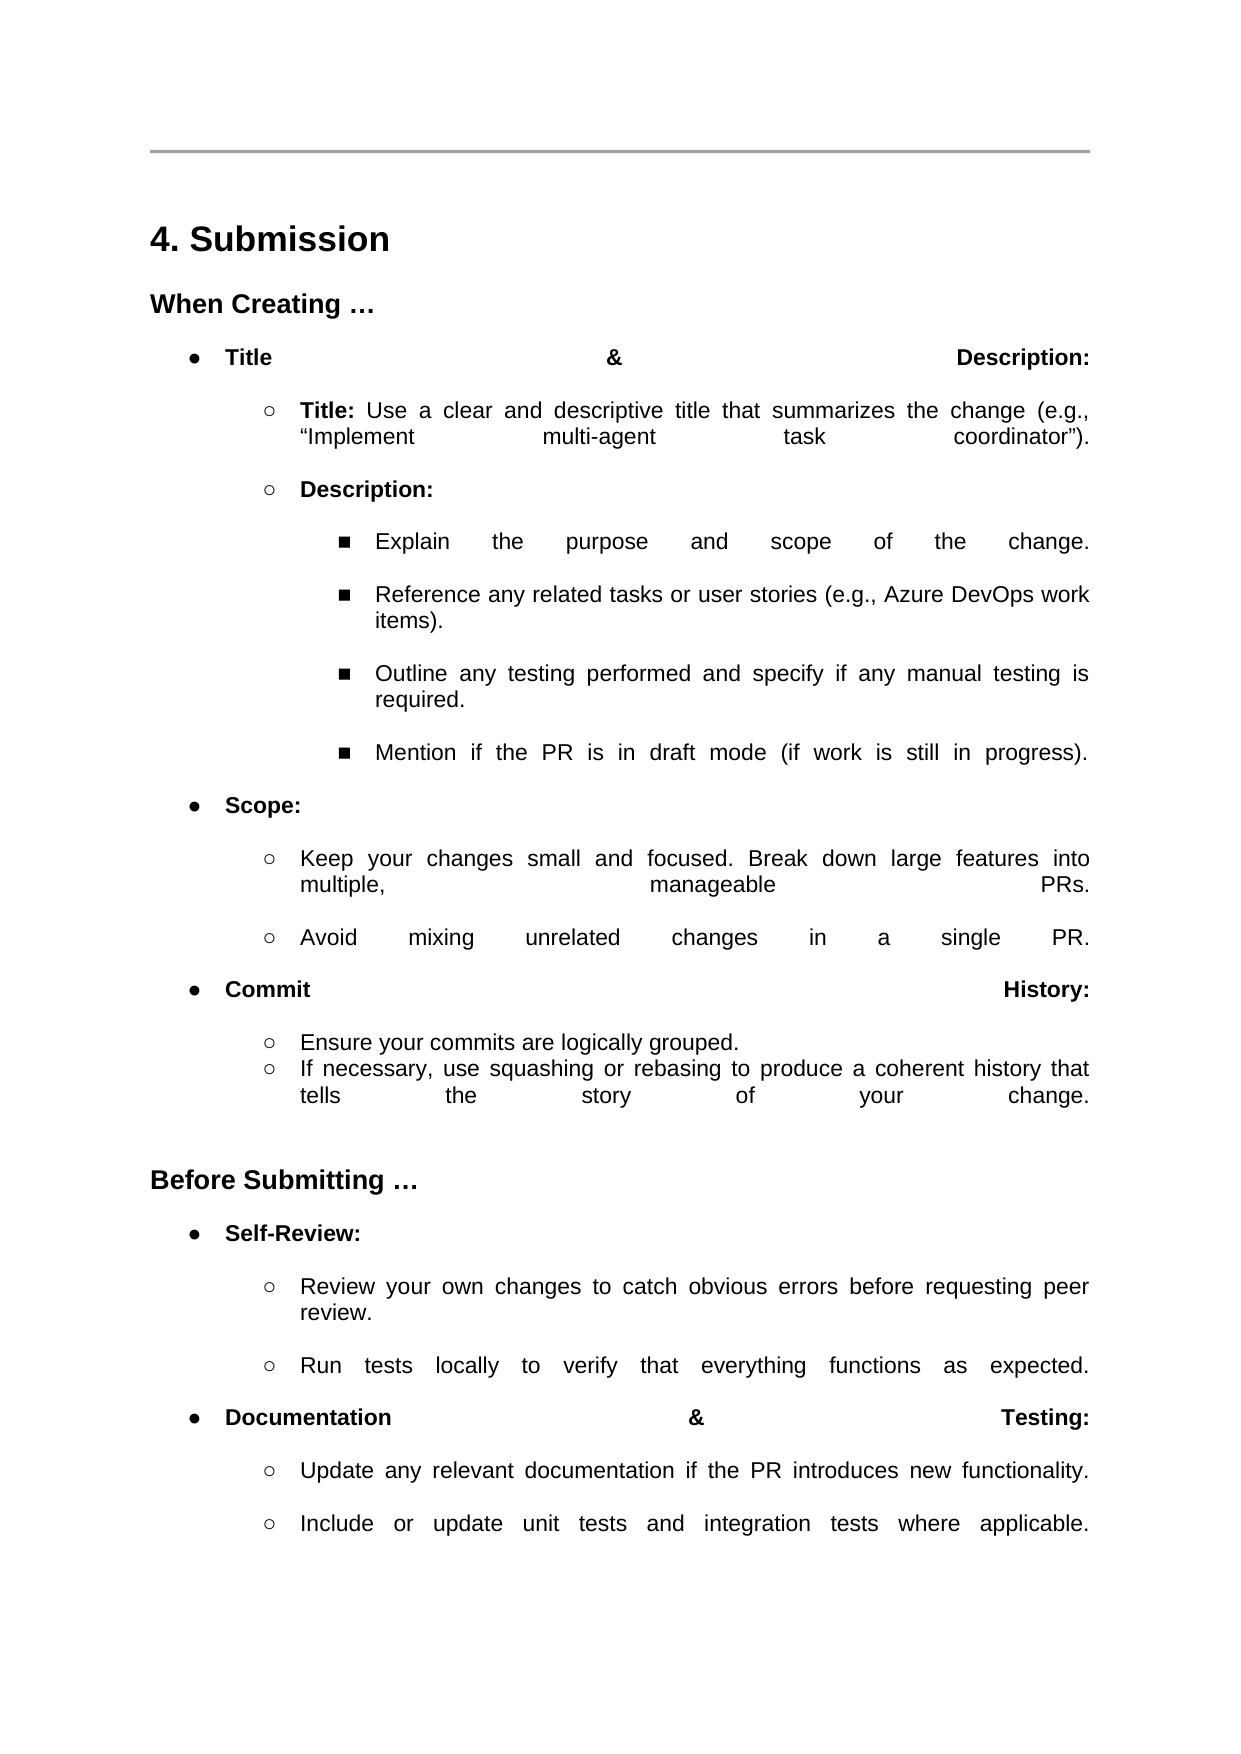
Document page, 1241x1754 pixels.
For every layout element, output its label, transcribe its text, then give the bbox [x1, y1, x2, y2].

list Keep your changes small and focused. Break down large features into multiple, manageable PRs. [262, 844, 1090, 924]
list Include or update unit tests and integration tests where applicable. [262, 1510, 1090, 1562]
list Self-Review: [187, 1220, 1090, 1273]
list Review your own changes to catch obvious errors before requesting peer review. [262, 1273, 1090, 1352]
list Title: Use a clear and descriptive title that summarizes the change (e.g., “Implement multi-agent task coordinator”). [262, 397, 1090, 476]
list Update any relevant documentation if the PR introduces new functionality. [262, 1457, 1090, 1510]
list Documentation & Testing: [187, 1404, 1090, 1457]
list Commit History: [187, 976, 1090, 1029]
list Title & Description: [187, 344, 1090, 397]
list Explain the purpose and scope of the change. [337, 528, 1090, 581]
subtitle 4. Submission [150, 218, 1090, 258]
list If necessary, use squashing or rebasing to produce a coherent history that tells the story of your change. [262, 1055, 1090, 1134]
list Description: [262, 476, 1090, 528]
list Avoid mixing unrelated changes in a single PR. [262, 924, 1090, 976]
list Scope: [187, 792, 1090, 844]
subtitle When Creating … [150, 288, 1090, 319]
list Outline any testing performed and specify if any manual testing is required. [337, 660, 1090, 739]
list Run tests locally to verify that everything functions as expected. [262, 1352, 1090, 1404]
list Ensure your commits are logically grouped. [262, 1029, 1090, 1055]
subtitle Before Submitting … [150, 1164, 1090, 1195]
list Mention if the PR is in draft mode (if work is still in progress). [337, 739, 1090, 792]
list Reference any related tasks or user stories (e.g., Azure DevOps work items). [337, 581, 1090, 660]
